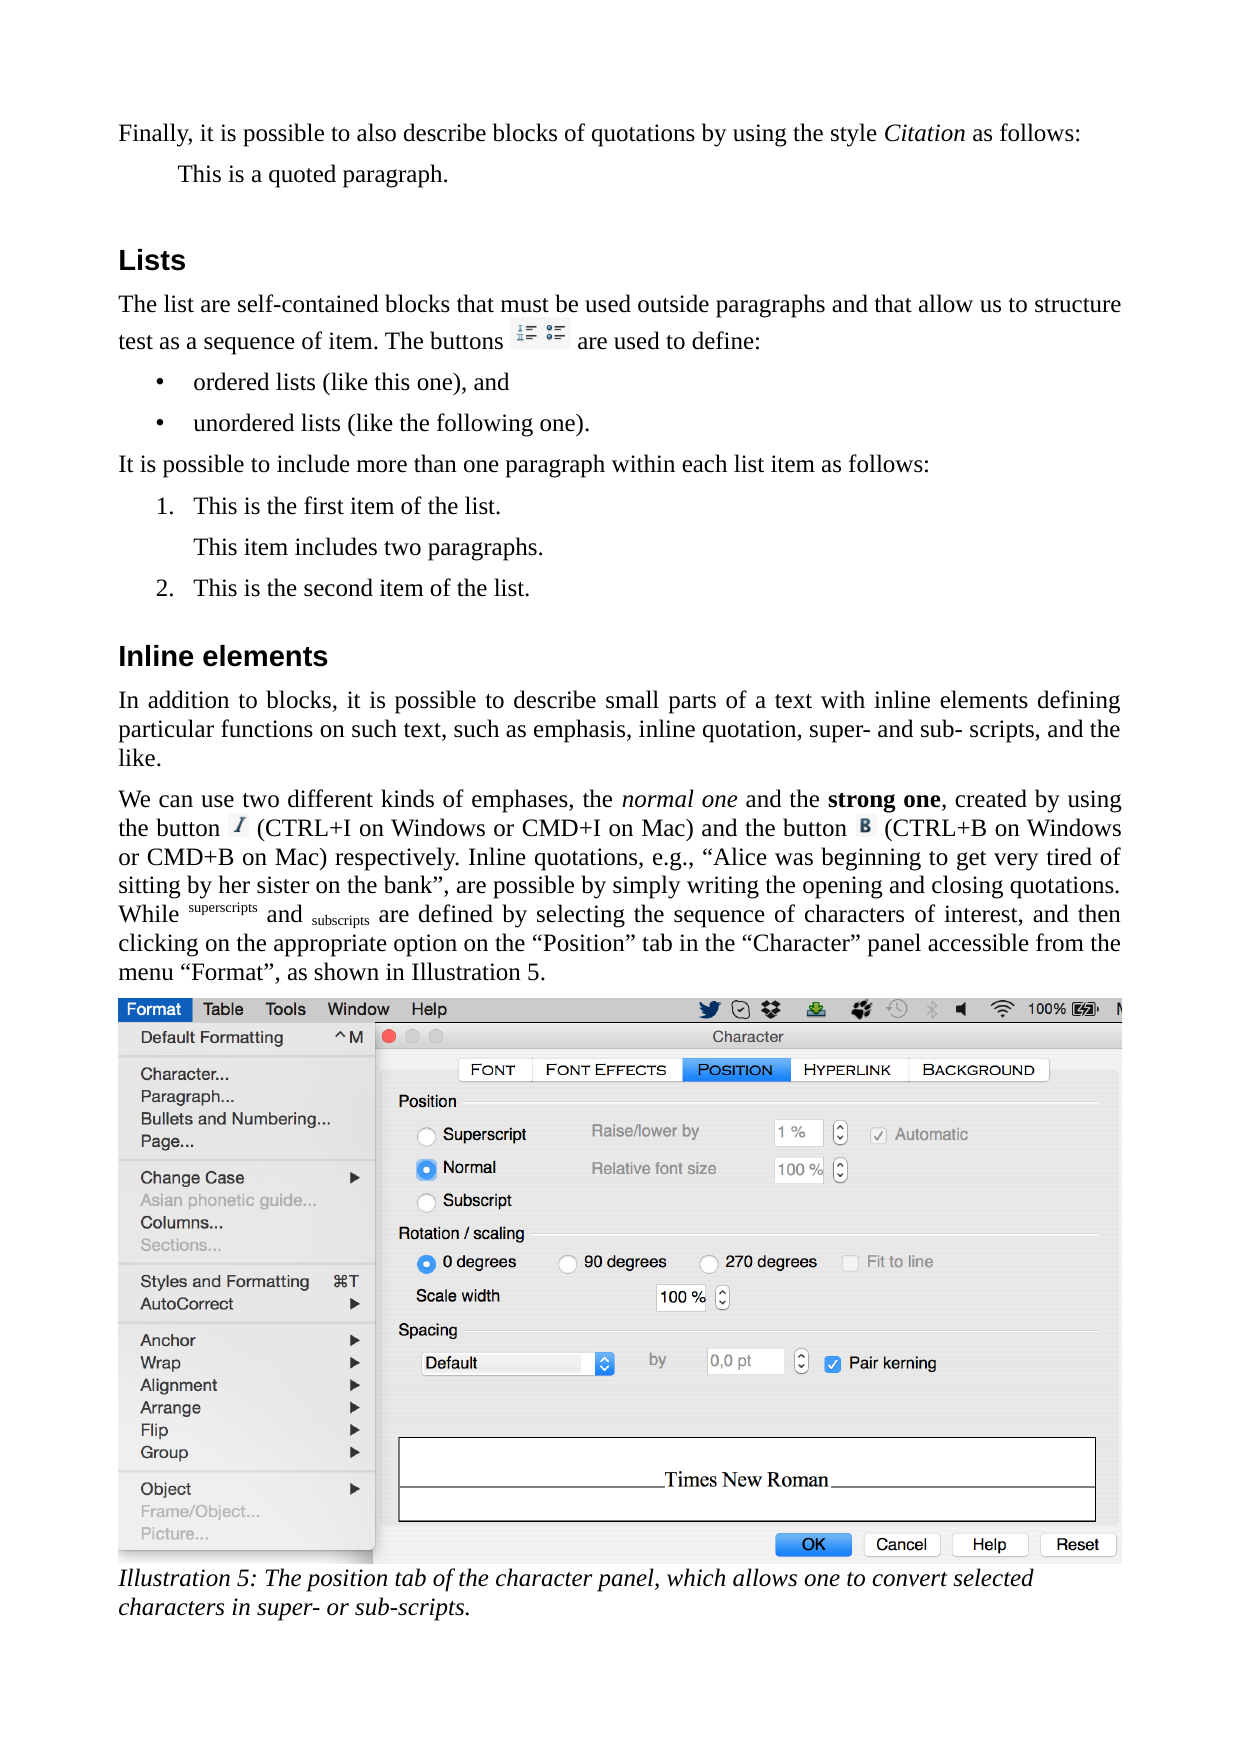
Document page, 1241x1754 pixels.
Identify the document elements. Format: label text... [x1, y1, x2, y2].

list ordered lists (like this one), and [156, 367, 1122, 396]
list This is the second item of the list. [156, 573, 1122, 602]
subtitle Inline elements [118, 639, 1122, 673]
list This is the first item of the list. [156, 491, 1122, 519]
picture [227, 813, 249, 837]
text This is a quoted paragraph. [177, 159, 1063, 188]
list unordered lists (like the following one). [156, 408, 1122, 437]
subtitle Lists [118, 243, 1122, 276]
text It is possible to include more than one paragraph within each list item as follows: [118, 449, 1122, 478]
picture [855, 814, 877, 837]
text Finally, it is possible to also describe blocks of quotations by using the style Citation as follows: [118, 118, 1122, 147]
text In addition to blocks, it is possible to describe small parts of a text with inline elements defining particular functions on such text, such as emphasis, inline quotation, super- and sub- scripts, and the like. [118, 686, 1122, 772]
text We can use two different kinds of emphases, the normal one and the strong one, created by using the button (CTRL+I on Windows or CMD+I on Mac) and the button (CTRL+B on Windows or CMD+B on Mac) respectively. Inline quotations, e.g., “Alice was beginning to get very tired of sitting by her sister on the bank”, are possible by simply writing the opening and closing quotations. While superscripts and subscripts are defined by selecting the sequence of characters of interest, and then clicking on the appropriate option on the “Position” tab in the “Character” panel accessible from the menu “Format”, as shown in Illustration 5. [118, 784, 1122, 986]
text Illustration 5: The position tab of the character panel, which allows one to convert selected characters in super- or sub-scripts. [118, 1564, 1122, 1621]
picture [510, 317, 571, 349]
text The list are self-contained blocks that must be used outside paragraphs and that allow us to structure test as a sequence of item. The buttons are used to define: [118, 289, 1122, 354]
picture [118, 998, 1123, 1564]
list This item includes two paragraphs. [156, 532, 1122, 561]
